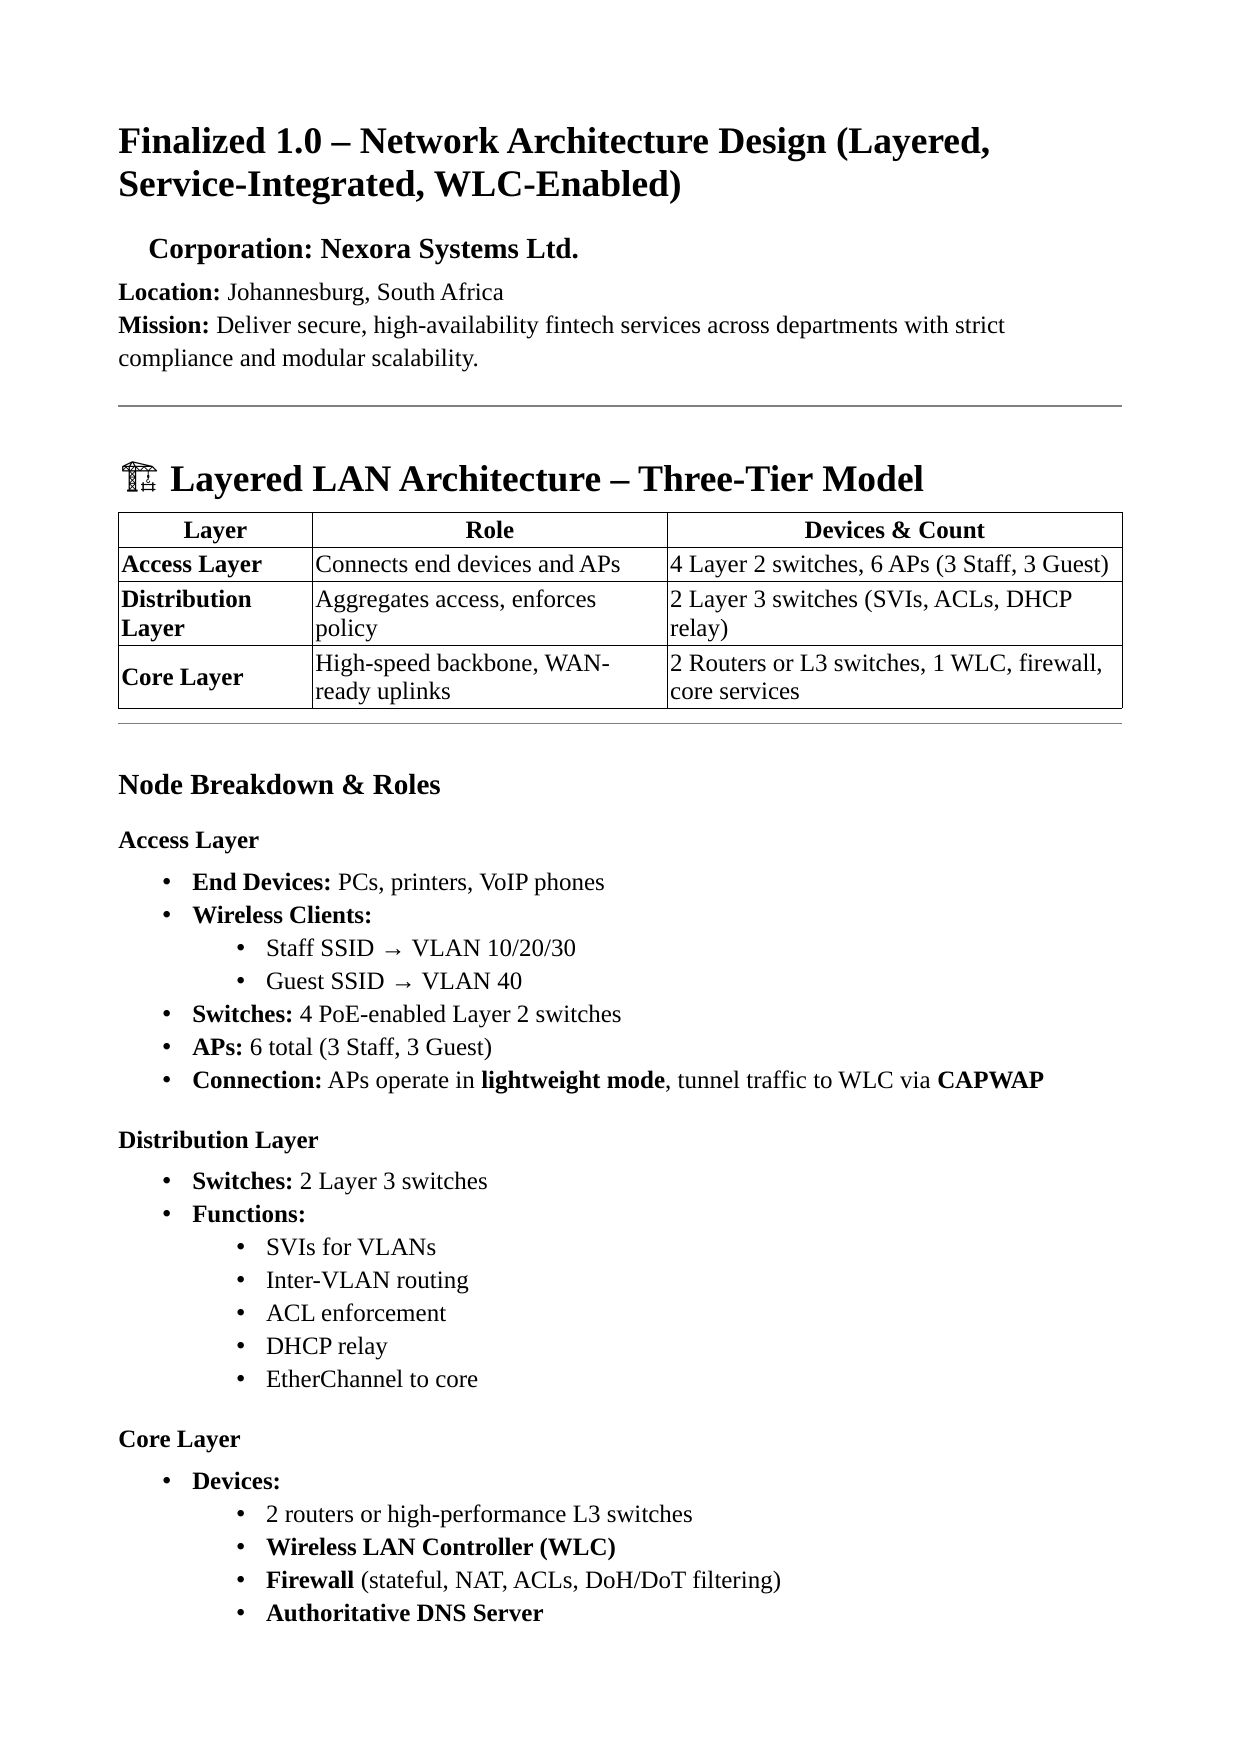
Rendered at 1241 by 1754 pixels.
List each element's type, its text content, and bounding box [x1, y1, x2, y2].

list DHCP relay [236, 1331, 1122, 1360]
subtitle Finalized 1.0 – Network Architecture Design (Layered, Service-Integrated, WLC-Enabled) [118, 118, 1122, 204]
table_header Layer [119, 513, 312, 547]
list Wireless Clients: [162, 900, 1122, 929]
list ACL enforcement [236, 1298, 1122, 1327]
list Switches: 2 Layer 3 switches [162, 1166, 1122, 1195]
text Location: Johannesburg, South Africa Mission: Deliver secure, high-availability fintech services across departments with strict compliance and modular scalability. [118, 277, 1122, 372]
table_cell 4 Layer 2 switches, 6 APs (3 Staff, 3 Guest) [668, 548, 1122, 581]
list EtherChannel to core [236, 1364, 1122, 1393]
list Functions: [162, 1199, 1122, 1228]
list Connection: APs operate in lightweight mode, tunnel traffic to WLC via CAPWAP [162, 1065, 1122, 1094]
table_cell Aggregates access, enforces policy [313, 582, 667, 645]
list Guest SSID → VLAN 40 [236, 966, 1122, 995]
subtitle Access Layer [118, 826, 1122, 854]
list Inter-VLAN routing [236, 1265, 1122, 1294]
subtitle Distribution Layer [118, 1125, 1122, 1154]
list Authoritative DNS Server [236, 1598, 1122, 1627]
table_cell 2 Layer 3 switches (SVIs, ACLs, DHCP relay) [668, 582, 1122, 645]
subtitle Core Layer [118, 1424, 1122, 1453]
list Staff SSID → VLAN 10/20/30 [236, 933, 1122, 962]
list APs: 6 total (3 Staff, 3 Guest) [162, 1032, 1122, 1061]
table_cell Connects end devices and APs [313, 548, 667, 581]
subtitle 🏢 Corporation: Nexora Systems Ltd. [118, 231, 1122, 265]
list End Devices: PCs, printers, VoIP phones [162, 867, 1122, 896]
table_header Devices & Count [668, 513, 1122, 547]
list 2 routers or high-performance L3 switches [236, 1499, 1122, 1528]
table_cell Core Layer [119, 646, 312, 708]
list Switches: 4 PoE-enabled Layer 2 switches [162, 999, 1122, 1028]
table_cell Access Layer [119, 548, 312, 581]
list Devices: [162, 1466, 1122, 1494]
table_header Role [313, 513, 667, 547]
subtitle 🏗️ Layered LAN Architecture – Three-Tier Model [118, 456, 1122, 499]
list Wireless LAN Controller (WLC) [236, 1532, 1122, 1561]
table_cell Distribution Layer [119, 582, 312, 645]
subtitle Node Breakdown & Roles [118, 767, 1122, 801]
table_cell High-speed backbone, WAN-ready uplinks [313, 646, 667, 708]
list SVIs for VLANs [236, 1232, 1122, 1261]
list Firewall (stateful, NAT, ACLs, DoH/DoT filtering) [236, 1565, 1122, 1594]
table_cell 2 Routers or L3 switches, 1 WLC, firewall, core services [668, 646, 1122, 708]
